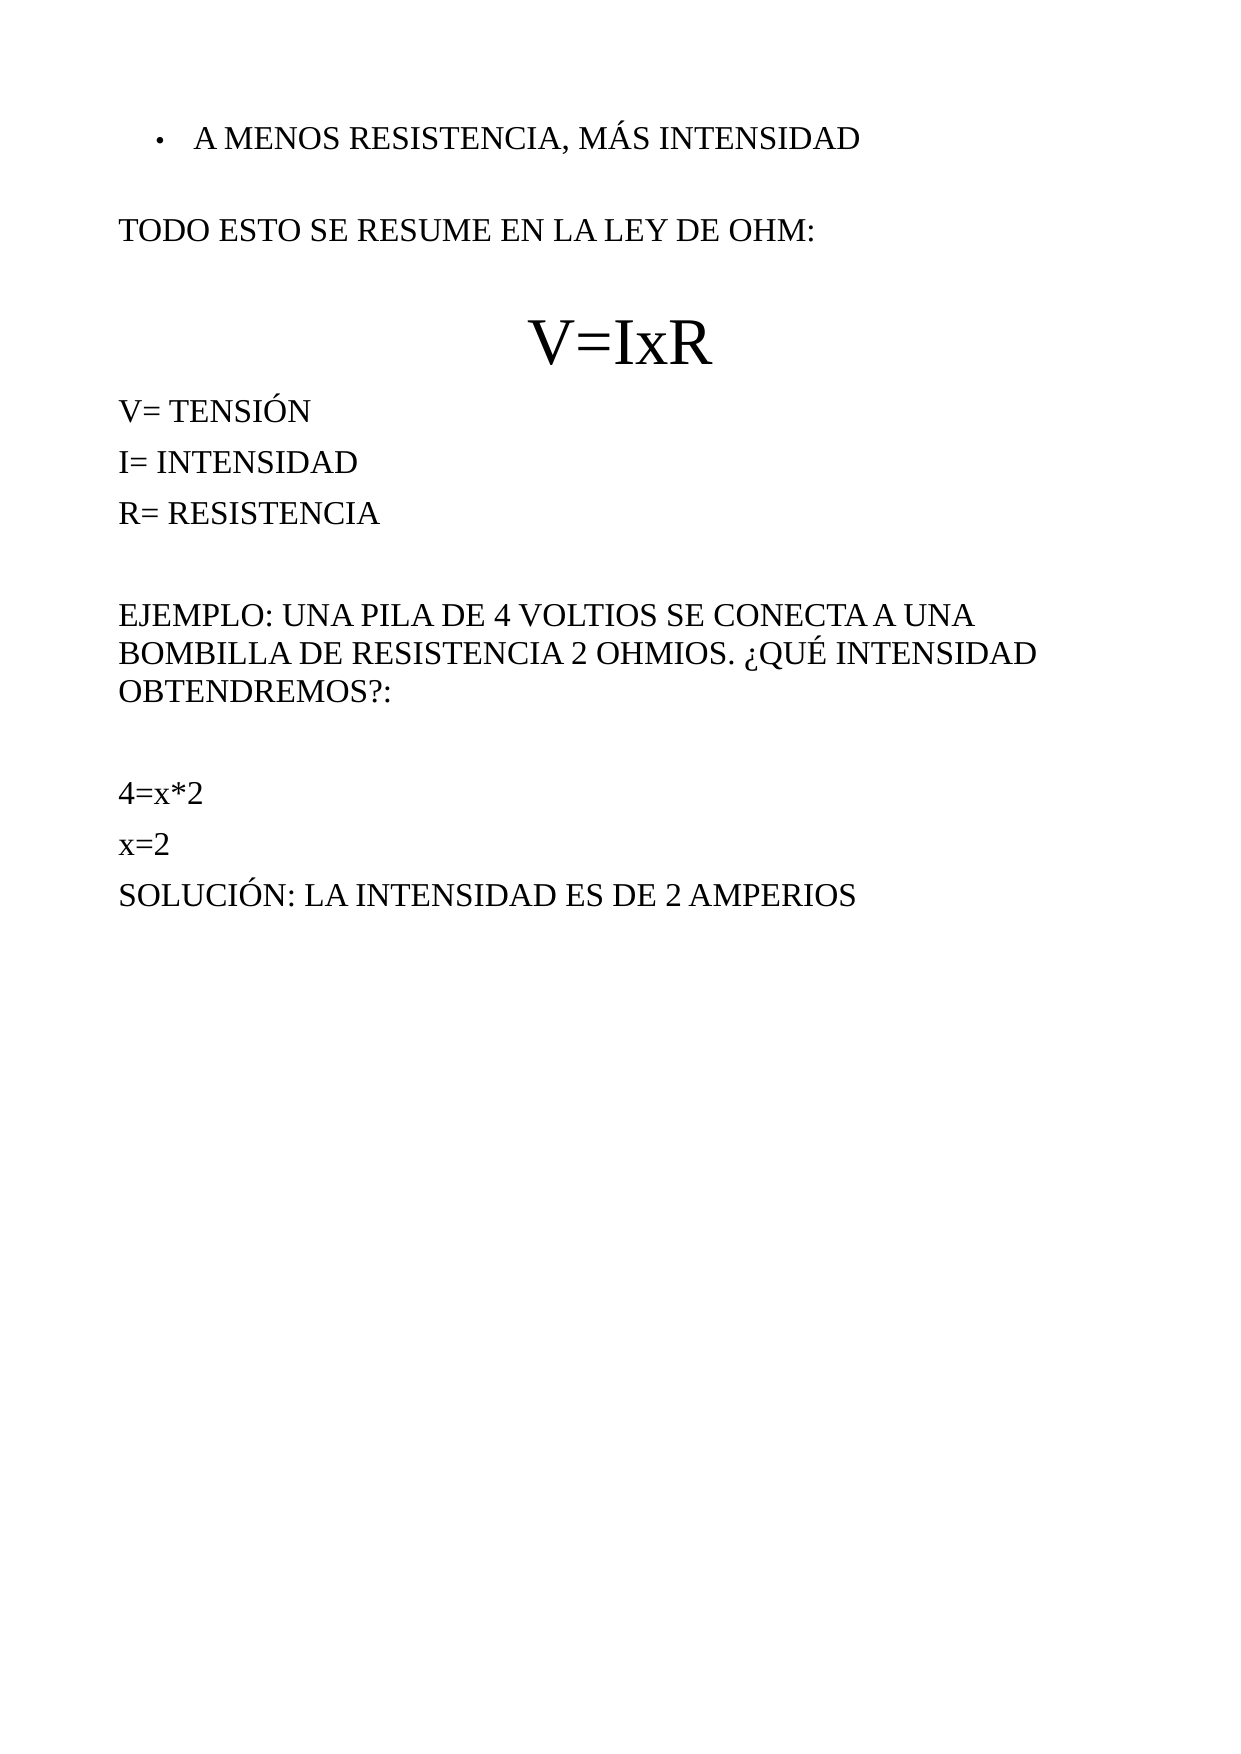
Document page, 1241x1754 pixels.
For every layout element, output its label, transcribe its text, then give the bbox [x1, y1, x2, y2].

text TODO ESTO SE RESUME EN LA LEY DE OHM: [118, 210, 1122, 248]
text 4=x*2 [118, 773, 1122, 811]
text V=IxR [118, 302, 1122, 379]
text EJEMPLO: UNA PILA DE 4 VOLTIOS SE CONECTA A UNA BOMBILLA DE RESISTENCIA 2 OHMIOS. ¿QUÉ INTENSIDAD OBTENDREMOS?: [118, 595, 1122, 710]
text V= TENSIÓN [118, 391, 1122, 430]
text x=2 [118, 824, 1122, 862]
list A MENOS RESISTENCIA, MÁS INTENSIDAD [156, 118, 1122, 156]
text I= INTENSIDAD [118, 442, 1122, 481]
text SOLUCIÓN: LA INTENSIDAD ES DE 2 AMPERIOS [118, 875, 1122, 913]
text R= RESISTENCIA [118, 493, 1122, 531]
